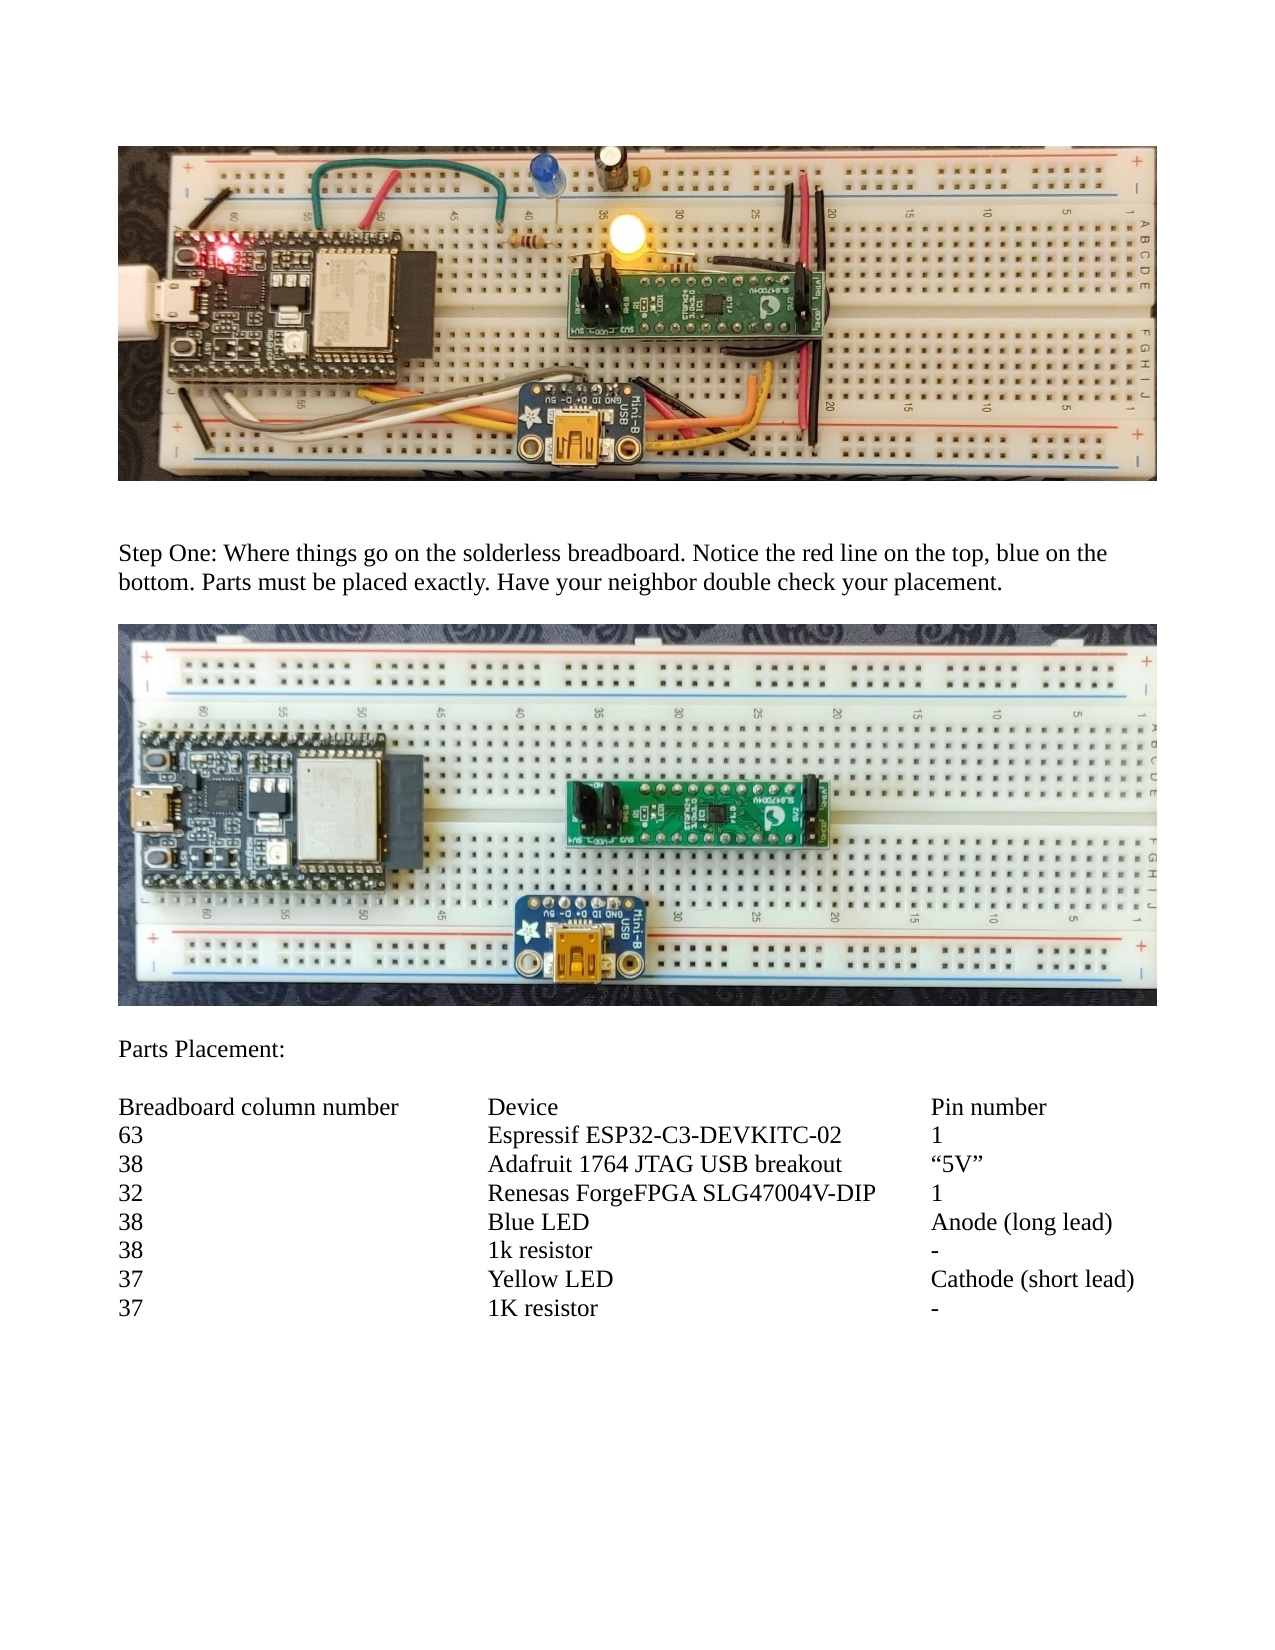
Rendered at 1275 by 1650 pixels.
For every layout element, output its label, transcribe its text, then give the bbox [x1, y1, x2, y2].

text 38 1k resistor - [118, 1236, 1157, 1264]
text 32 Renesas ForgeFPGA SLG47004V-DIP 1 [118, 1178, 1157, 1207]
text 38 Blue LED Anode (long lead) [118, 1207, 1157, 1236]
picture [118, 624, 1157, 1006]
text Breadboard column number Device Pin number [118, 1092, 1157, 1121]
text 38 Adafruit 1764 JTAG USB breakout “5V” [118, 1149, 1157, 1178]
picture [118, 146, 1157, 481]
text 37 Yellow LED Cathode (short lead) [118, 1264, 1157, 1293]
text Parts Placement: [118, 1034, 1157, 1063]
text Step One: Where things go on the solderless breadboard. Notice the red line on the top, blue on the bottom. Parts must be placed exactly. Have your neighbor double check your placement. [118, 538, 1157, 596]
text 63 Espressif ESP32-C3-DEVKITC-02 1 [118, 1121, 1157, 1149]
text 37 1K resistor - [118, 1293, 1157, 1322]
